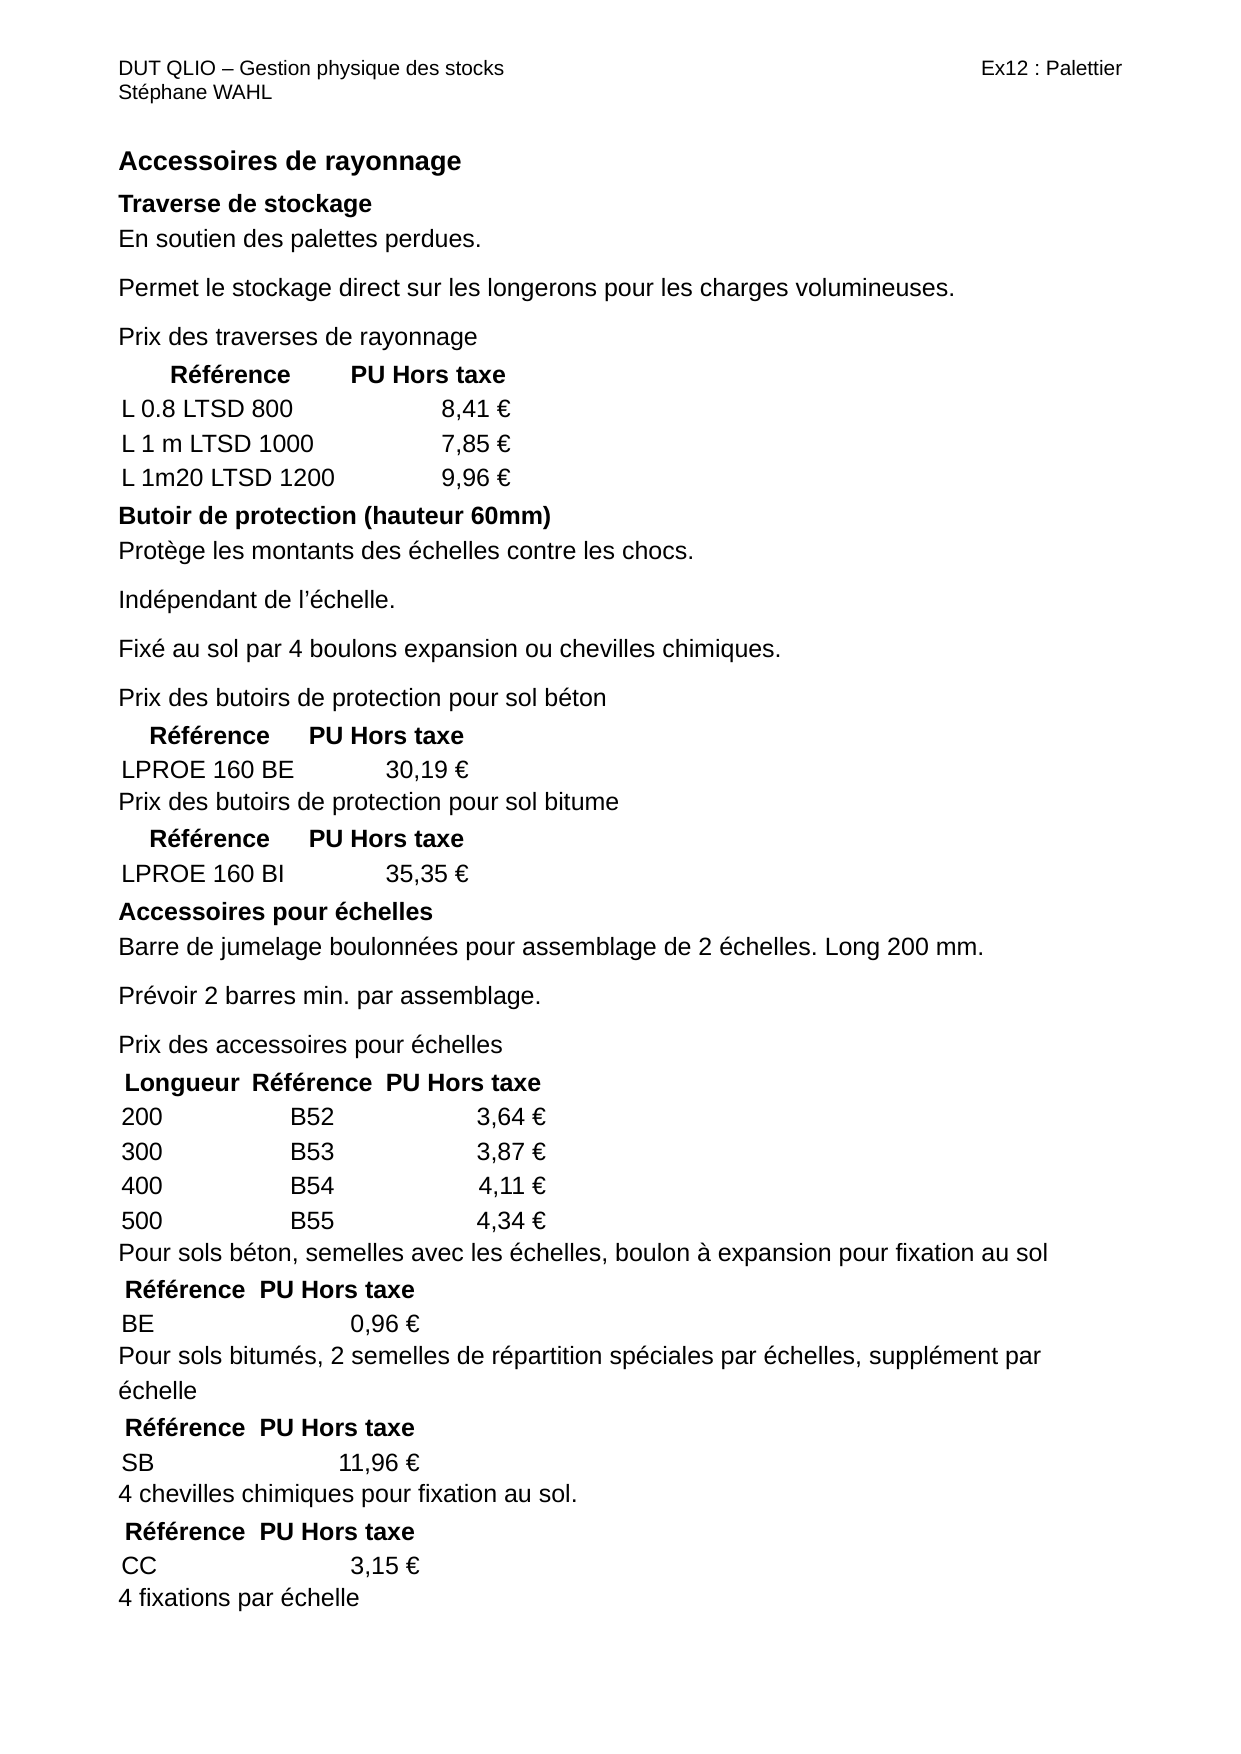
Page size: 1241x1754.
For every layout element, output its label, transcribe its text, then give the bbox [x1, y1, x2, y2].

table_header Référence [118, 822, 301, 856]
table_cell CC [118, 1548, 252, 1583]
table_cell B55 [246, 1203, 378, 1237]
table_cell 35,35 € [301, 856, 472, 891]
table_cell 4,11 € [378, 1168, 549, 1203]
table_cell SB [118, 1445, 252, 1479]
text Pour sols béton, semelles avec les échelles, boulon à expansion pour fixation au sol [118, 1237, 1122, 1266]
table_cell L 0.8 LTSD 800 [118, 391, 343, 426]
text Prix des butoirs de protection pour sol béton [118, 683, 1122, 712]
table_header Référence [118, 1410, 252, 1445]
subtitle Accessoires de rayonnage [118, 145, 1122, 177]
table_cell 300 [118, 1134, 246, 1168]
table_header PU Hors taxe [252, 1272, 422, 1307]
table_cell 3,64 € [378, 1099, 549, 1134]
text Protège les montants des échelles contre les chocs. [118, 536, 1122, 565]
subtitle Accessoires pour échelles [118, 897, 1122, 926]
table_cell L 1 m LTSD 1000 [118, 426, 343, 460]
table_header Référence [118, 1514, 252, 1548]
table_cell 500 [118, 1203, 246, 1237]
table_header Référence [118, 718, 301, 752]
table_cell 200 [118, 1099, 246, 1134]
table_cell 30,19 € [301, 753, 472, 787]
text 4 fixations par échelle [118, 1583, 1122, 1612]
table_cell 7,85 € [343, 426, 513, 460]
text Pour sols bitumés, 2 semelles de répartition spéciales par échelles, supplément par échelle [118, 1341, 1122, 1404]
table_header PU Hors taxe [301, 822, 472, 856]
table_header Référence [118, 357, 343, 391]
text 4 chevilles chimiques pour fixation au sol. [118, 1479, 1122, 1508]
table_cell B54 [246, 1168, 378, 1203]
text Prix des traverses de rayonnage [118, 322, 1122, 351]
table_header PU Hors taxe [301, 718, 472, 752]
table_cell LPROE 160 BI [118, 856, 301, 891]
table_cell 8,41 € [343, 391, 513, 426]
table_cell B53 [246, 1134, 378, 1168]
table_header Référence [118, 1272, 252, 1307]
table_cell LPROE 160 BE [118, 753, 301, 787]
table_cell 3,87 € [378, 1134, 549, 1168]
table_header PU Hors taxe [252, 1514, 422, 1548]
text En soutien des palettes perdues. [118, 224, 1122, 253]
text Permet le stockage direct sur les longerons pour les charges volumineuses. [118, 273, 1122, 302]
text Barre de jumelage boulonnées pour assemblage de 2 échelles. Long 200 mm. [118, 932, 1122, 961]
text Fixé au sol par 4 boulons expansion ou chevilles chimiques. [118, 634, 1122, 663]
table_cell 3,15 € [252, 1548, 422, 1583]
table_cell 9,96 € [343, 460, 513, 495]
table_header Référence [246, 1065, 378, 1099]
text Indépendant de l’échelle. [118, 585, 1122, 614]
table_cell 4,34 € [378, 1203, 549, 1237]
subtitle Butoir de protection (hauteur 60mm) [118, 501, 1122, 530]
table_cell L 1m20 LTSD 1200 [118, 460, 343, 495]
table_header PU Hors taxe [343, 357, 513, 391]
table_cell 400 [118, 1168, 246, 1203]
text Prix des butoirs de protection pour sol bitume [118, 787, 1122, 816]
table_cell B52 [246, 1099, 378, 1134]
table_cell 11,96 € [252, 1445, 422, 1479]
table_cell BE [118, 1307, 252, 1341]
table_header PU Hors taxe [252, 1410, 422, 1445]
table_header PU Hors taxe [378, 1065, 549, 1099]
text Prix des accessoires pour échelles [118, 1030, 1122, 1059]
text Prévoir 2 barres min. par assemblage. [118, 981, 1122, 1010]
subtitle Traverse de stockage [118, 189, 1122, 218]
table_header Longueur [118, 1065, 246, 1099]
table_cell 0,96 € [252, 1307, 422, 1341]
